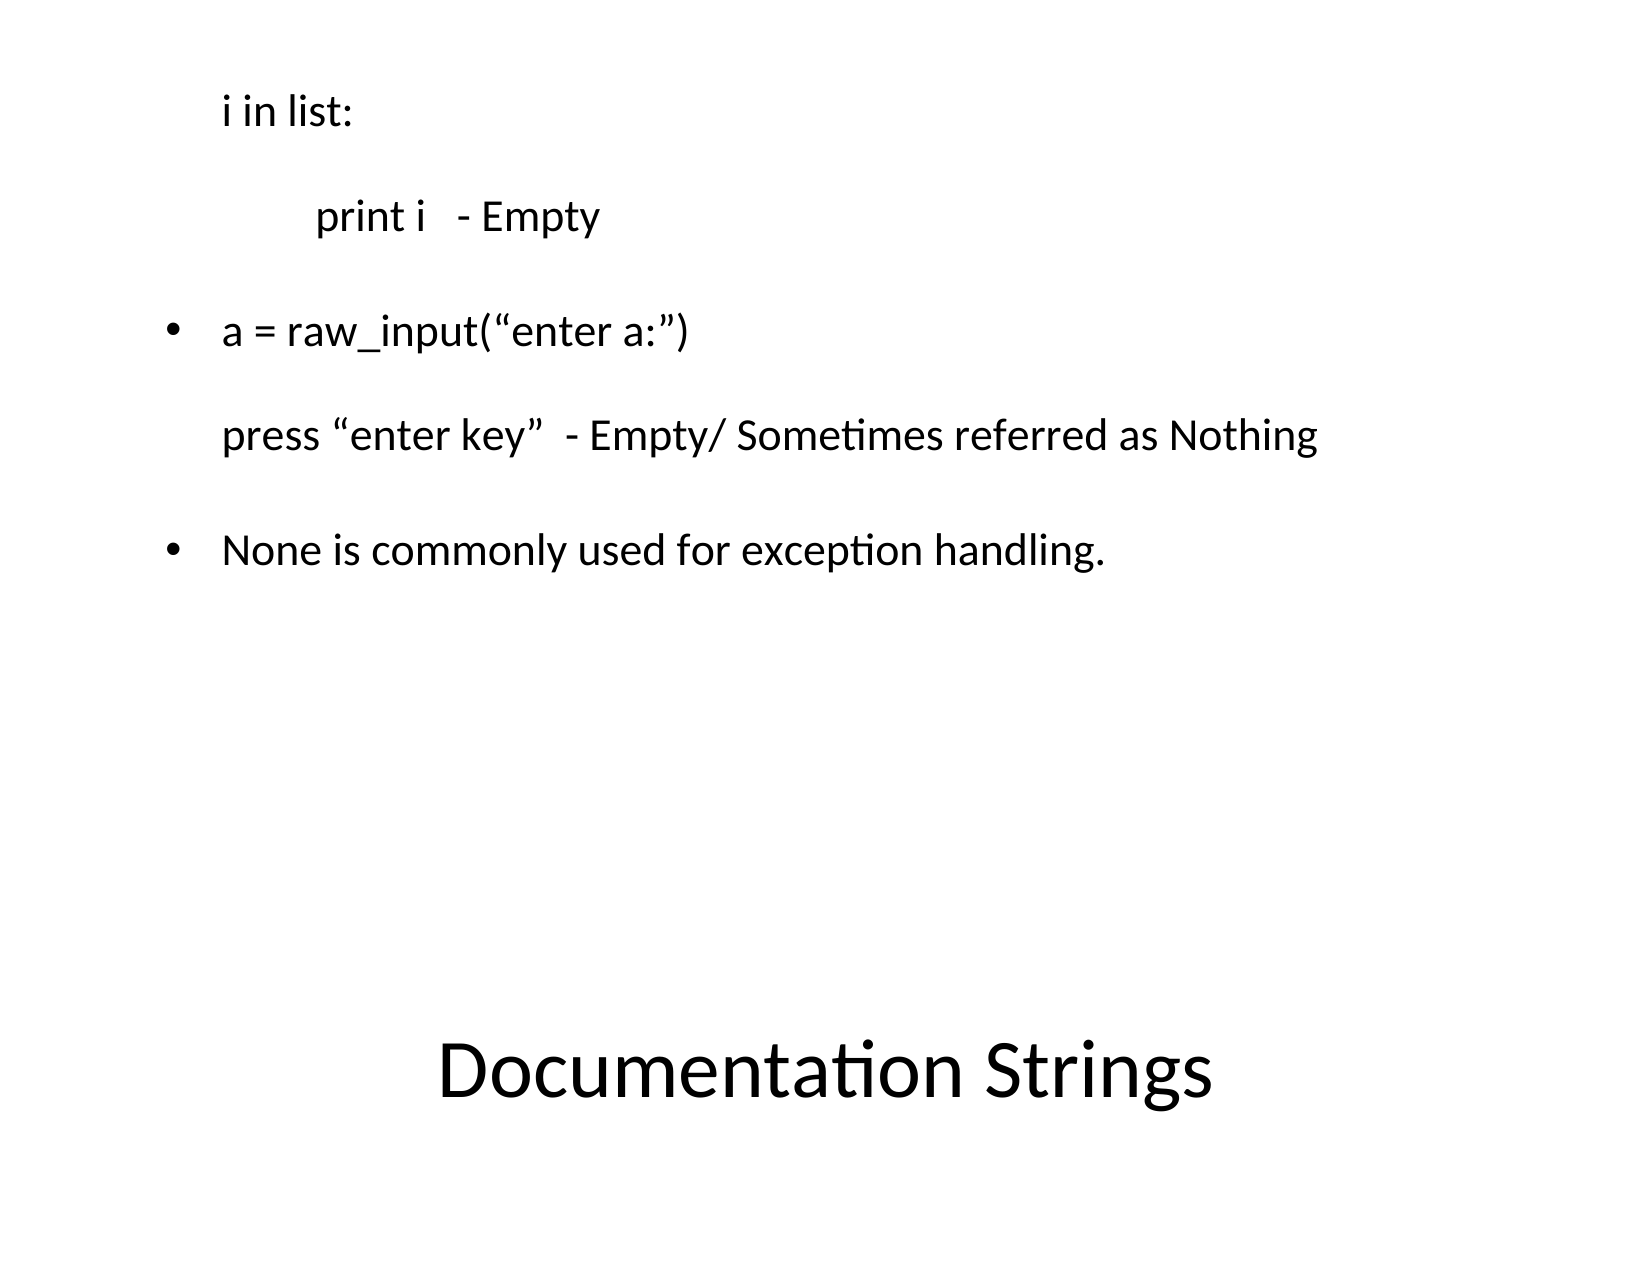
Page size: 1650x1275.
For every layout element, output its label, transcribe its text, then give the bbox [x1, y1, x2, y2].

table_cell i in list: print i - Empty [221, 59, 1575, 279]
table_cell • [75, 279, 221, 498]
table_cell [75, 59, 221, 279]
table_cell • [75, 498, 221, 928]
table_cell a = raw_input(“enter a:”) press “enter key” - Empty/ Sometimes referred as Nothing [221, 279, 1575, 498]
table_header [75, 991, 221, 1154]
table_cell None is commonly used for exception handling. [221, 498, 1575, 928]
table_header Documentation Strings [221, 991, 1575, 1154]
